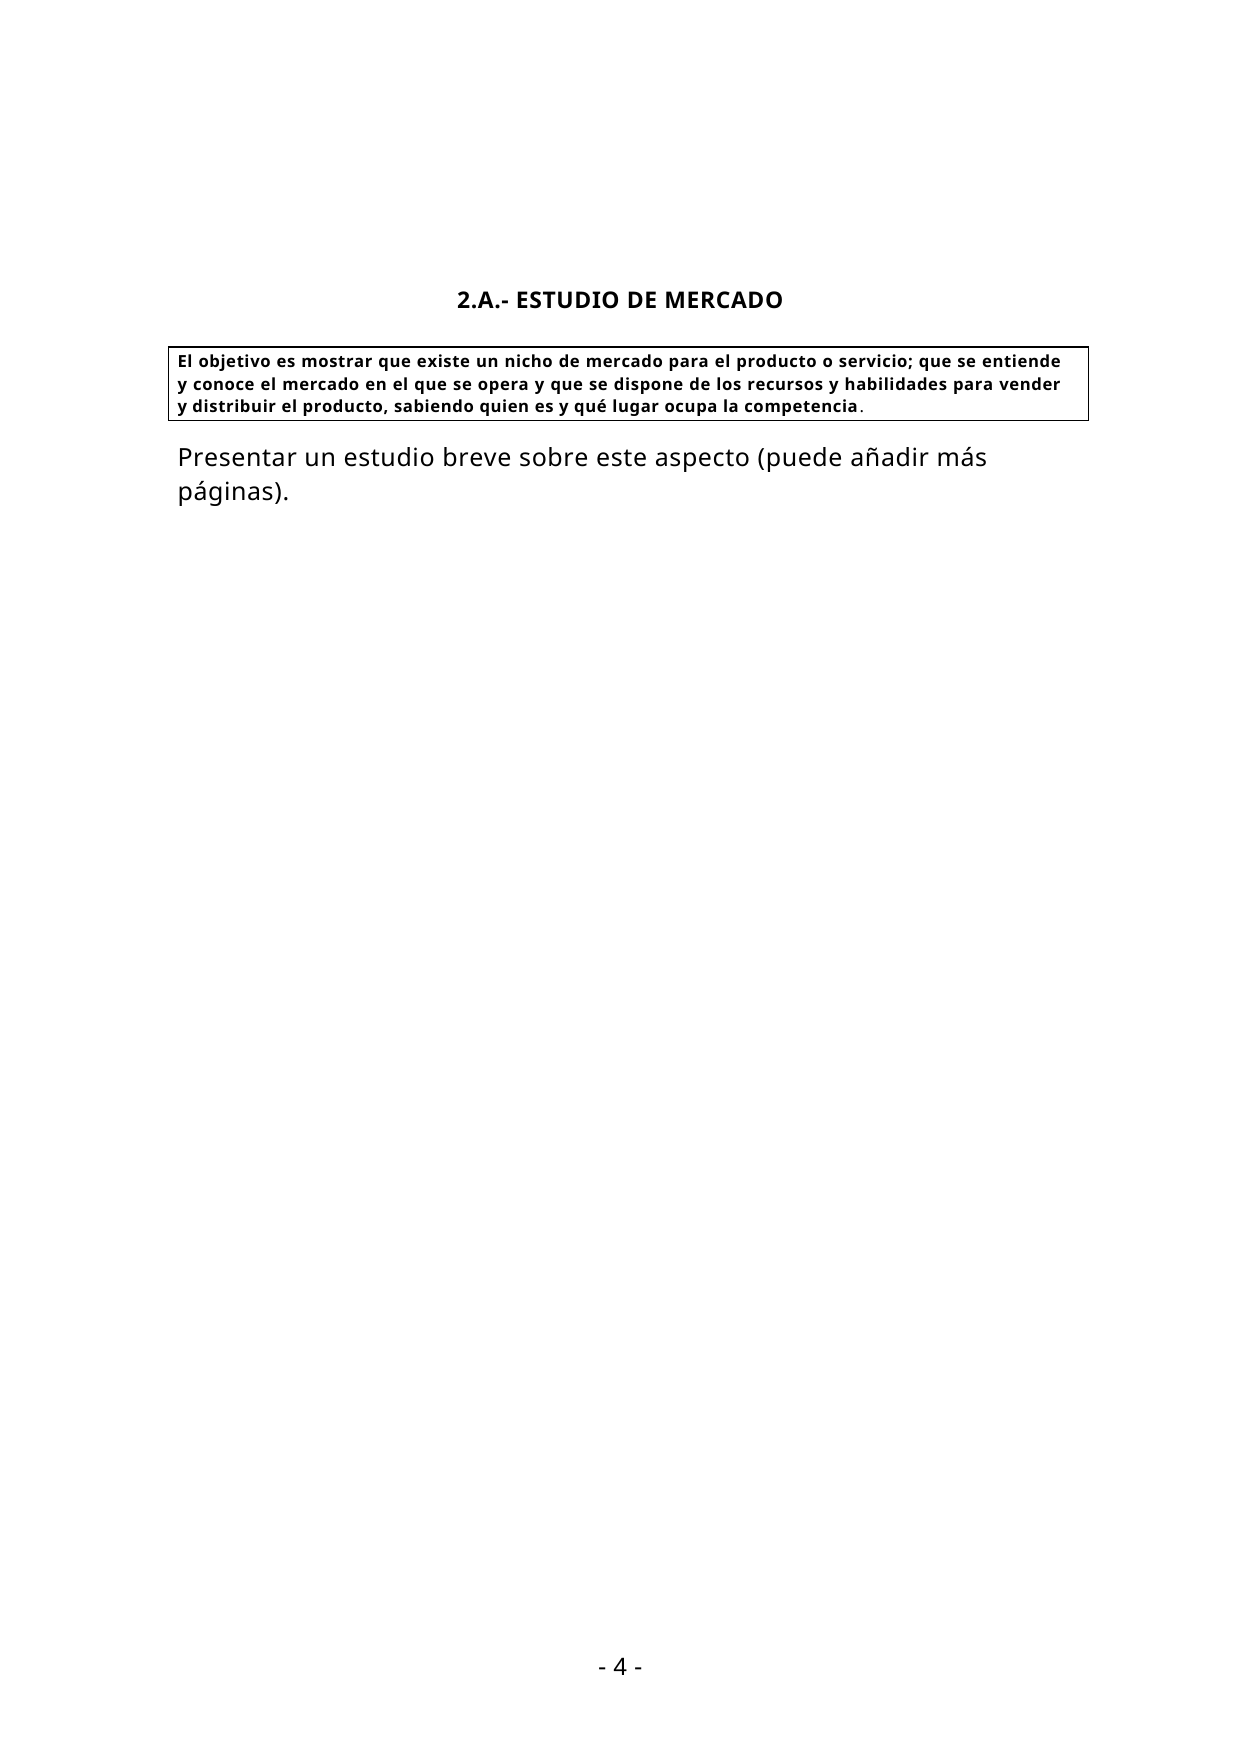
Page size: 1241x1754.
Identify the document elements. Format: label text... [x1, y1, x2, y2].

text Presentar un estudio breve sobre este aspecto (puede añadir más páginas). [177, 440, 1063, 508]
text El objetivo es mostrar que existe un nicho de mercado para el producto o servicio; que se entiende y conoce el mercado en el que se opera y que se dispone de los recursos y habilidades para vender y distribuir el producto, sabiendo quien es y qué lugar ocupa la competencia. [169, 348, 1088, 420]
text 2.A.- ESTUDIO DE MERCADO [177, 284, 1063, 315]
